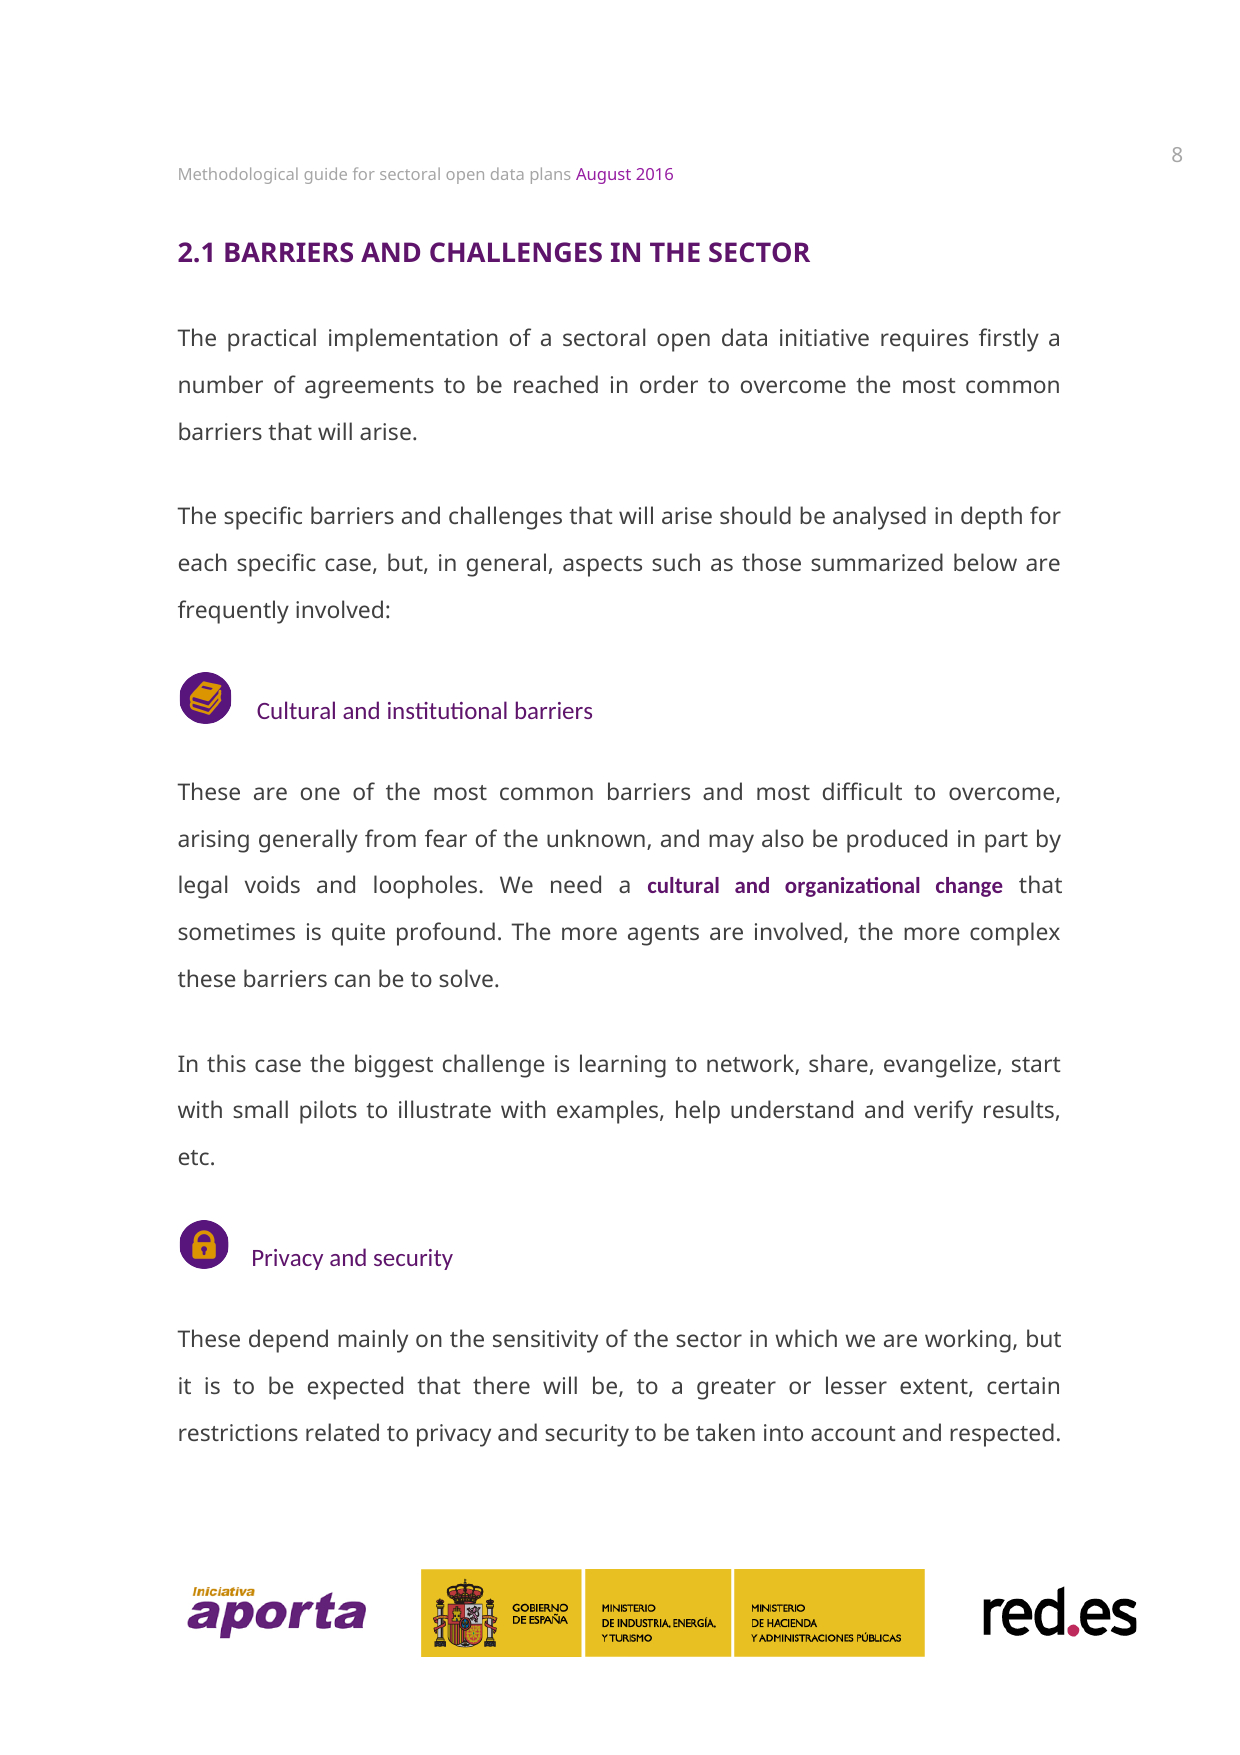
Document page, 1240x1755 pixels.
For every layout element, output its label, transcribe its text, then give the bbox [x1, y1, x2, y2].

subtitle Cultural and institutional barriers [177, 695, 1062, 725]
text These are one of the most common barriers and most difficult to overcome, arising generally from fear of the unknown, and may also be produced in part by legal voids and loopholes. We need a cultural and organizational change that sometimes is quite profound. The more agents are involved, the more complex these barriers can be to solve. [177, 776, 1062, 994]
text 2.1 BARRIERS AND CHALLENGES IN THE SECTOR [177, 234, 1062, 271]
text In this case the biggest challenge is learning to network, share, evangelize, start with small pilots to illustrate with examples, help understand and verify results, etc. [177, 1047, 1062, 1172]
subtitle Privacy and security [177, 1242, 1026, 1273]
text The practical implementation of a sectoral open data initiative requires firstly a number of agreements to be reached in order to overcome the most common barriers that will arise. [177, 322, 1062, 447]
text The specific barriers and challenges that will arise should be analysed in depth for each specific case, but, in general, aspects such as those summarized below are frequently involved: [177, 500, 1062, 625]
text These depend mainly on the sensitivity of the sector in which we are working, but it is to be expected that there will be, to a greater or lesser extent, certain restrictions related to privacy and security to be taken into account and respected. [177, 1323, 948, 1448]
